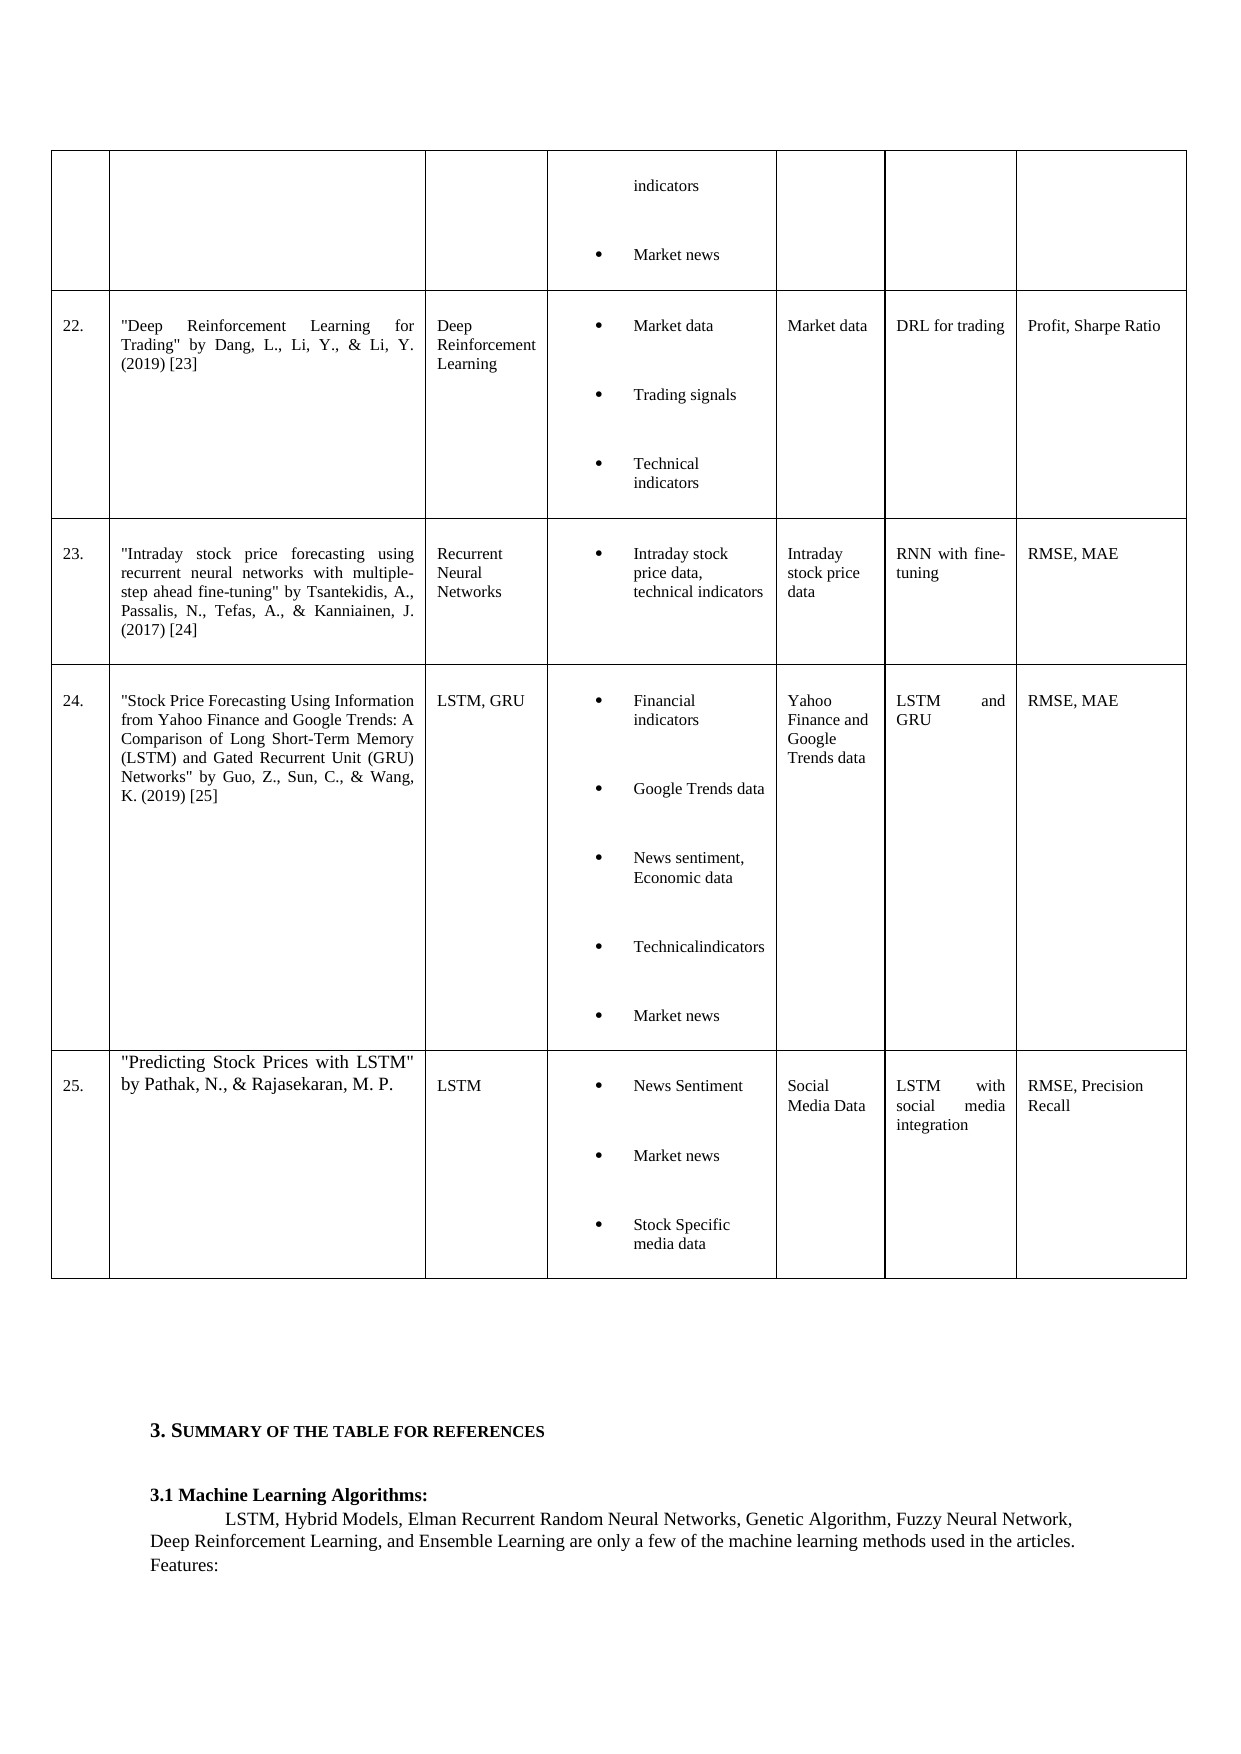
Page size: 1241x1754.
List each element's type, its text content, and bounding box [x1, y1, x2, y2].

table_cell Financial indicators Google Trends data News sentiment, Economic data Technicalindicators Market news [548, 665, 776, 1050]
table_cell "Stock Price Forecasting Using Information from Yahoo Finance and Google Trends: A Comparison of Long Short-Term Memory (LSTM) and Gated Recurrent Unit (GRU) Networks" by Guo, Z., Sun, C., & Wang, K. (2019) [25] [110, 665, 425, 1050]
table_cell DRL for trading [886, 291, 1016, 517]
text 3.1 Machine Learning Algorithms: [150, 1484, 1090, 1506]
table_cell 23. [52, 519, 109, 664]
table_cell "Deep Reinforcement Learning for Trading" by Dang, L., Li, Y., & Li, Y. (2019) [23] [110, 291, 425, 517]
table_cell [886, 151, 1016, 289]
table_cell LSTM, GRU [426, 665, 547, 1050]
table_cell 24. [52, 665, 109, 1050]
table_cell 25. [52, 1051, 109, 1278]
table_cell LSTM and GRU [886, 665, 1016, 1050]
table_cell [777, 151, 884, 289]
table_cell [1017, 151, 1186, 289]
table_cell [110, 151, 425, 289]
table_cell LSTM with social media integration [886, 1051, 1016, 1278]
table_cell Recurrent Neural Networks [426, 519, 547, 664]
table_cell Market data [777, 291, 884, 517]
text Features: [150, 1553, 1090, 1575]
table_cell RMSE, MAE [1017, 519, 1186, 664]
table_cell 22. [52, 291, 109, 517]
table_cell RMSE, Precision Recall [1017, 1051, 1186, 1278]
table_cell LSTM [426, 1051, 547, 1278]
table_cell Stock price Sentiment scores News sentiment Economic data Technical indicators Market news [548, 151, 776, 289]
table_cell "Predicting Stock Prices with LSTM" by Pathak, N., & Rajasekaran, M. P. [110, 1051, 425, 1278]
table_cell "Intraday stock price forecasting using recurrent neural networks with multiple-step ahead fine-tuning" by Tsantekidis, A., Passalis, N., Tefas, A., & Kanniainen, J. (2017) [24] [110, 519, 425, 664]
table_cell Yahoo Finance and Google Trends data [777, 665, 884, 1050]
text 3. SUMMARY OF THE TABLE FOR REFERENCES [150, 1417, 1090, 1442]
table_cell Deep Reinforcement Learning [426, 291, 547, 517]
table_cell [52, 151, 109, 289]
table_cell RNN with fine-tuning [886, 519, 1016, 664]
table_cell [426, 151, 547, 289]
table_cell Profit, Sharpe Ratio [1017, 291, 1186, 517]
table_cell News Sentiment Market news Stock Specific media data [548, 1051, 776, 1278]
table_cell Market data Trading signals Technical indicators [548, 291, 776, 517]
table_cell Intraday stock price data [777, 519, 884, 664]
table_cell RMSE, MAE [1017, 665, 1186, 1050]
table_cell Social Media Data [777, 1051, 884, 1278]
text LSTM, Hybrid Models, Elman Recurrent Random Neural Networks, Genetic Algorithm, Fuzzy Neural Network, Deep Reinforcement Learning, and Ensemble Learning are only a few of the machine learning methods used in the articles. [150, 1507, 1090, 1552]
table_cell Intraday stock price data, technical indicators [548, 519, 776, 664]
